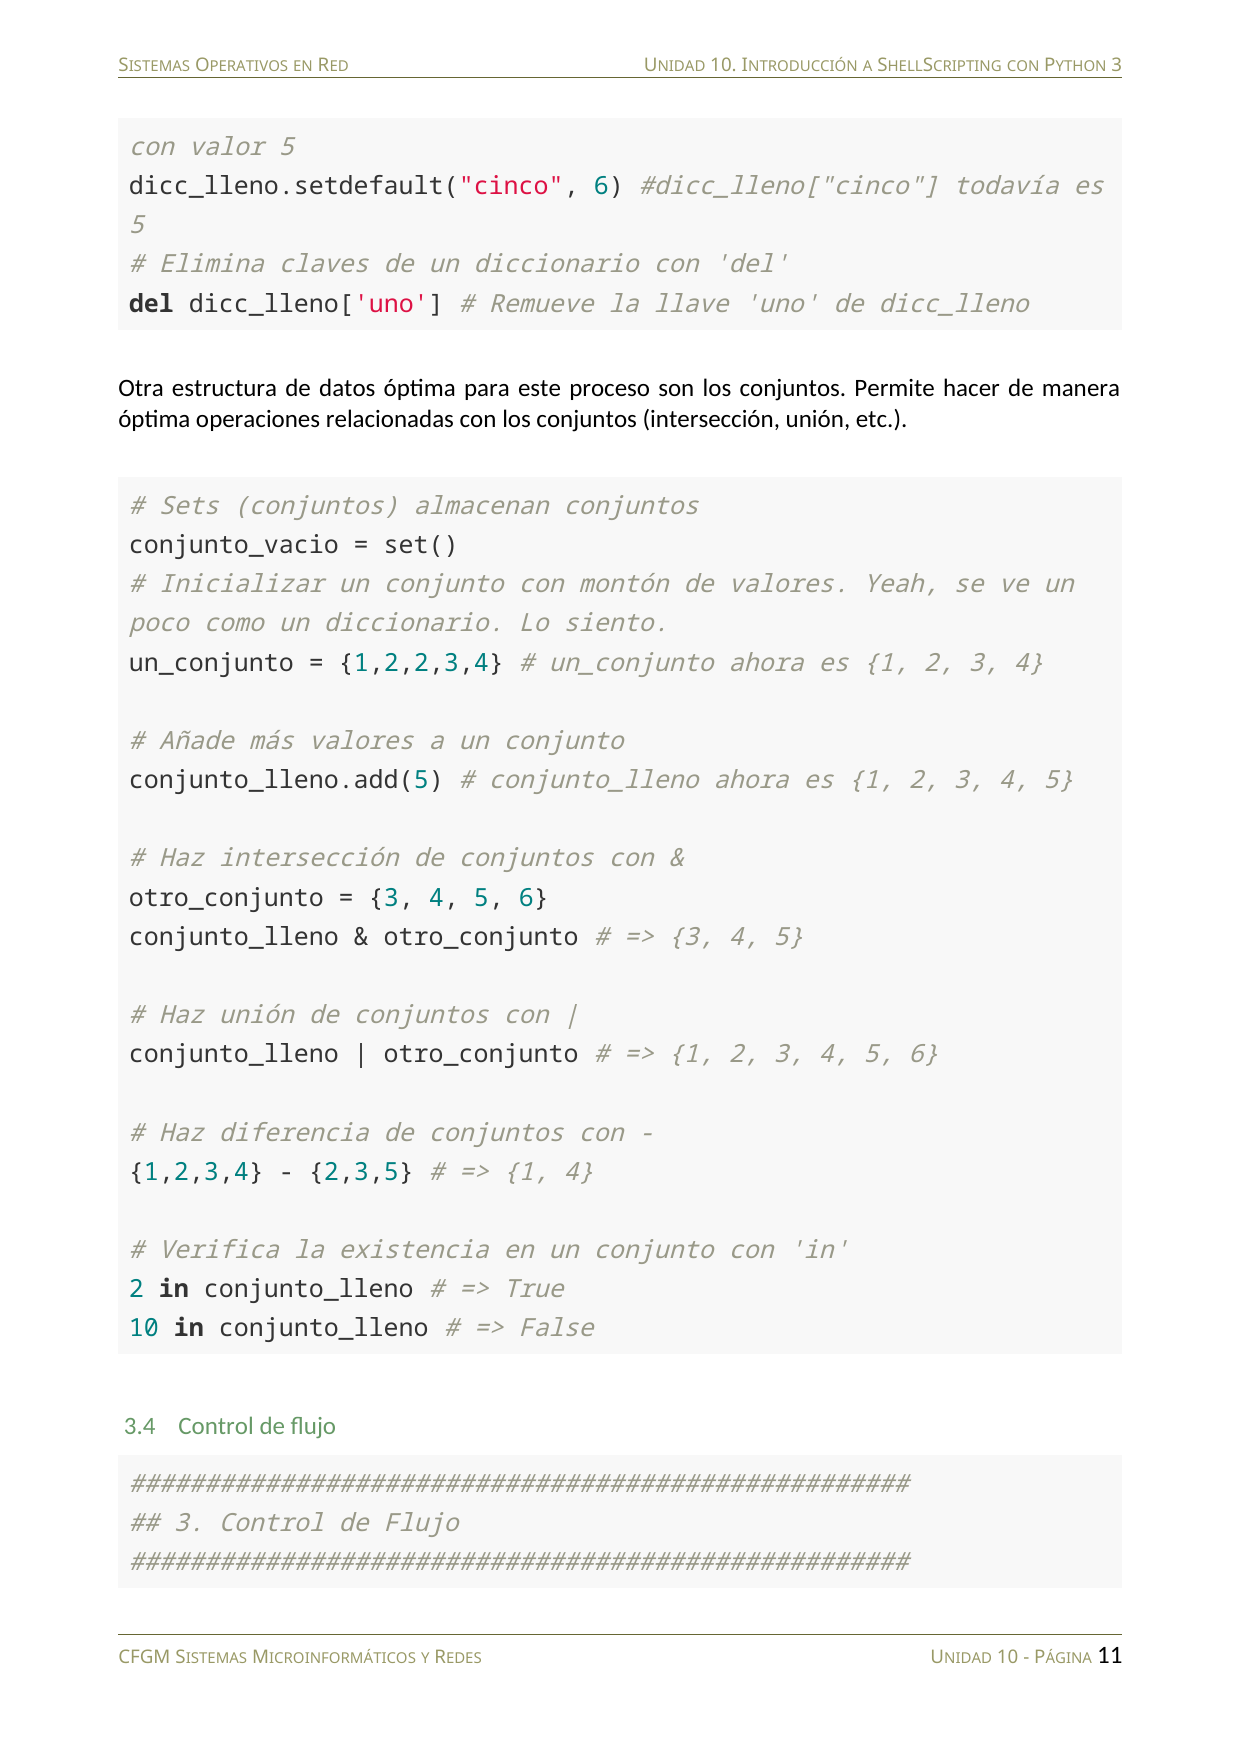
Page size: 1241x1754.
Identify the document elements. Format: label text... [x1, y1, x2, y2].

table_header con valor 5 dicc_lleno.setdefault("cinco", 6) #dicc_lleno["cinco"] todavía es 5 # Elimina claves de un diccionario con 'del' del dicc_lleno['uno'] # Remueve la llave 'uno' de dicc_lleno [118, 118, 1122, 330]
text Otra estructura de datos óptima para este proceso son los conjuntos. Permite hacer de manera óptima operaciones relacionadas con los conjuntos (intersección, unión, etc.). [118, 373, 1122, 434]
table_header # Sets (conjuntos) almacenan conjuntos conjunto_vacio = set() # Inicializar un conjunto con montón de valores. Yeah, se ve un poco como un diccionario. Lo siento. un_conjunto = {1,2,2,3,4} # un_conjunto ahora es {1, 2, 3, 4} # Añade más valores a un conjunto conjunto_lleno.add(5) # conjunto_lleno ahora es {1, 2, 3, 4, 5} # Haz intersección de conjuntos con & otro_conjunto = {3, 4, 5, 6} conjunto_lleno & otro_conjunto # => {3, 4, 5} # Haz unión de conjuntos con | conjunto_lleno | otro_conjunto # => {1, 2, 3, 4, 5, 6} # Haz diferencia de conjuntos con - {1,2,3,4} - {2,3,5} # => {1, 4} # Verifica la existencia en un conjunto con 'in' 2 in conjunto_lleno # => True 10 in conjunto_lleno # => False [118, 477, 1122, 1354]
table_header #################################################### ## 3. Control de Flujo #################################################### [118, 1455, 1122, 1588]
subtitle Control de flujo [118, 1410, 1122, 1440]
